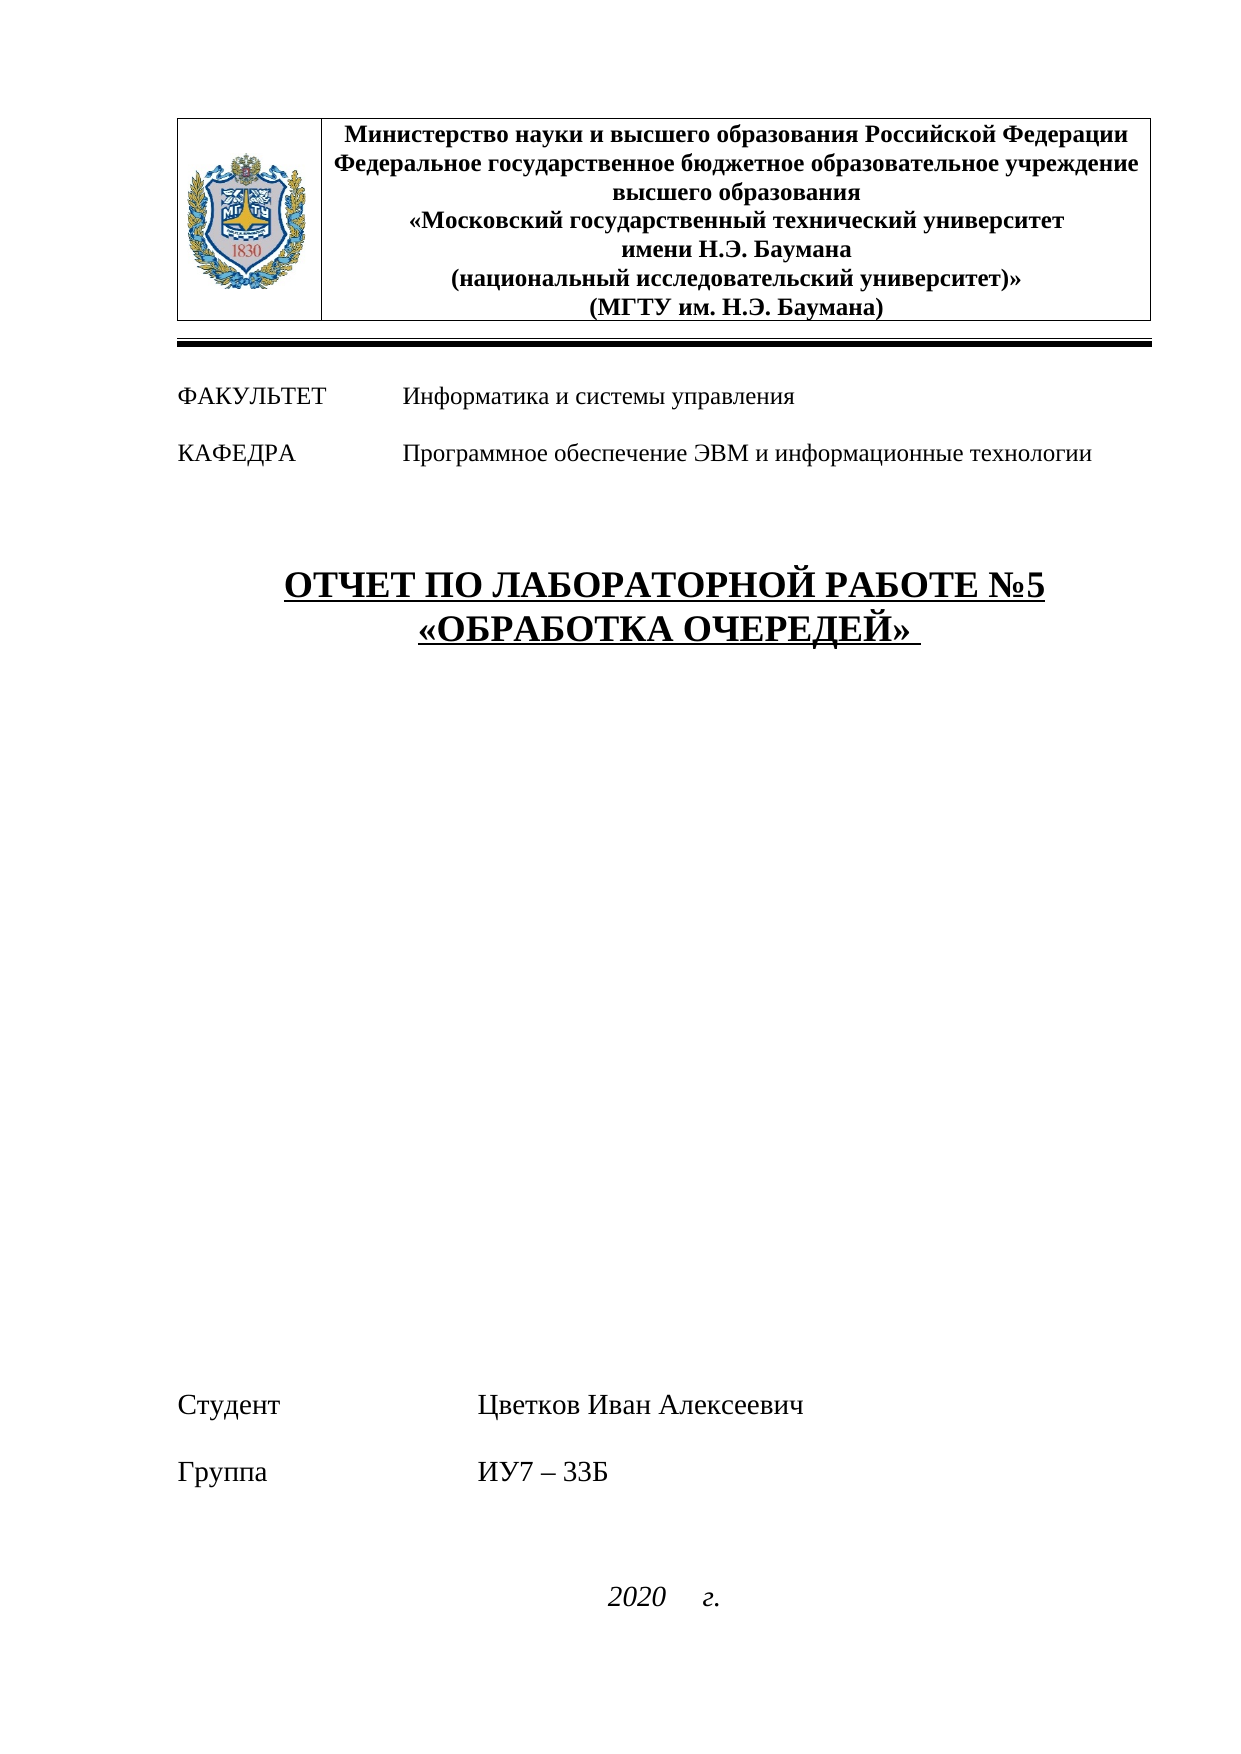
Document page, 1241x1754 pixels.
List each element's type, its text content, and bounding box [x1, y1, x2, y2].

text ФАКУЛЬТЕТ Информатика и системы управления [177, 381, 1152, 409]
table_header Министерство науки и высшего образования Российской Федерации Федеральное государственное бюджетное образовательное учреждение высшего образования «Московский государственный технический университет имени Н.Э. Баумана (национальный исследовательский университет)» (МГТУ им. Н.Э. Баумана) [322, 119, 1150, 320]
text «ОБРАБОТКА ОЧЕРЕДЕЙ» [177, 606, 1152, 649]
text КАФЕДРА Программное обеспечение ЭВМ и информационные технологии [177, 438, 1152, 467]
text Студент Цветков Иван Алексеевич [177, 1387, 1152, 1421]
table_header [178, 119, 321, 320]
picture [196, 153, 307, 290]
text 2020 г. [177, 1579, 1152, 1612]
text ОТЧЕТ ПО ЛАБОРАТОРНОЙ РАБОТЕ №5 [177, 563, 1152, 606]
text Группа ИУ7 – 33Б [177, 1454, 1152, 1488]
